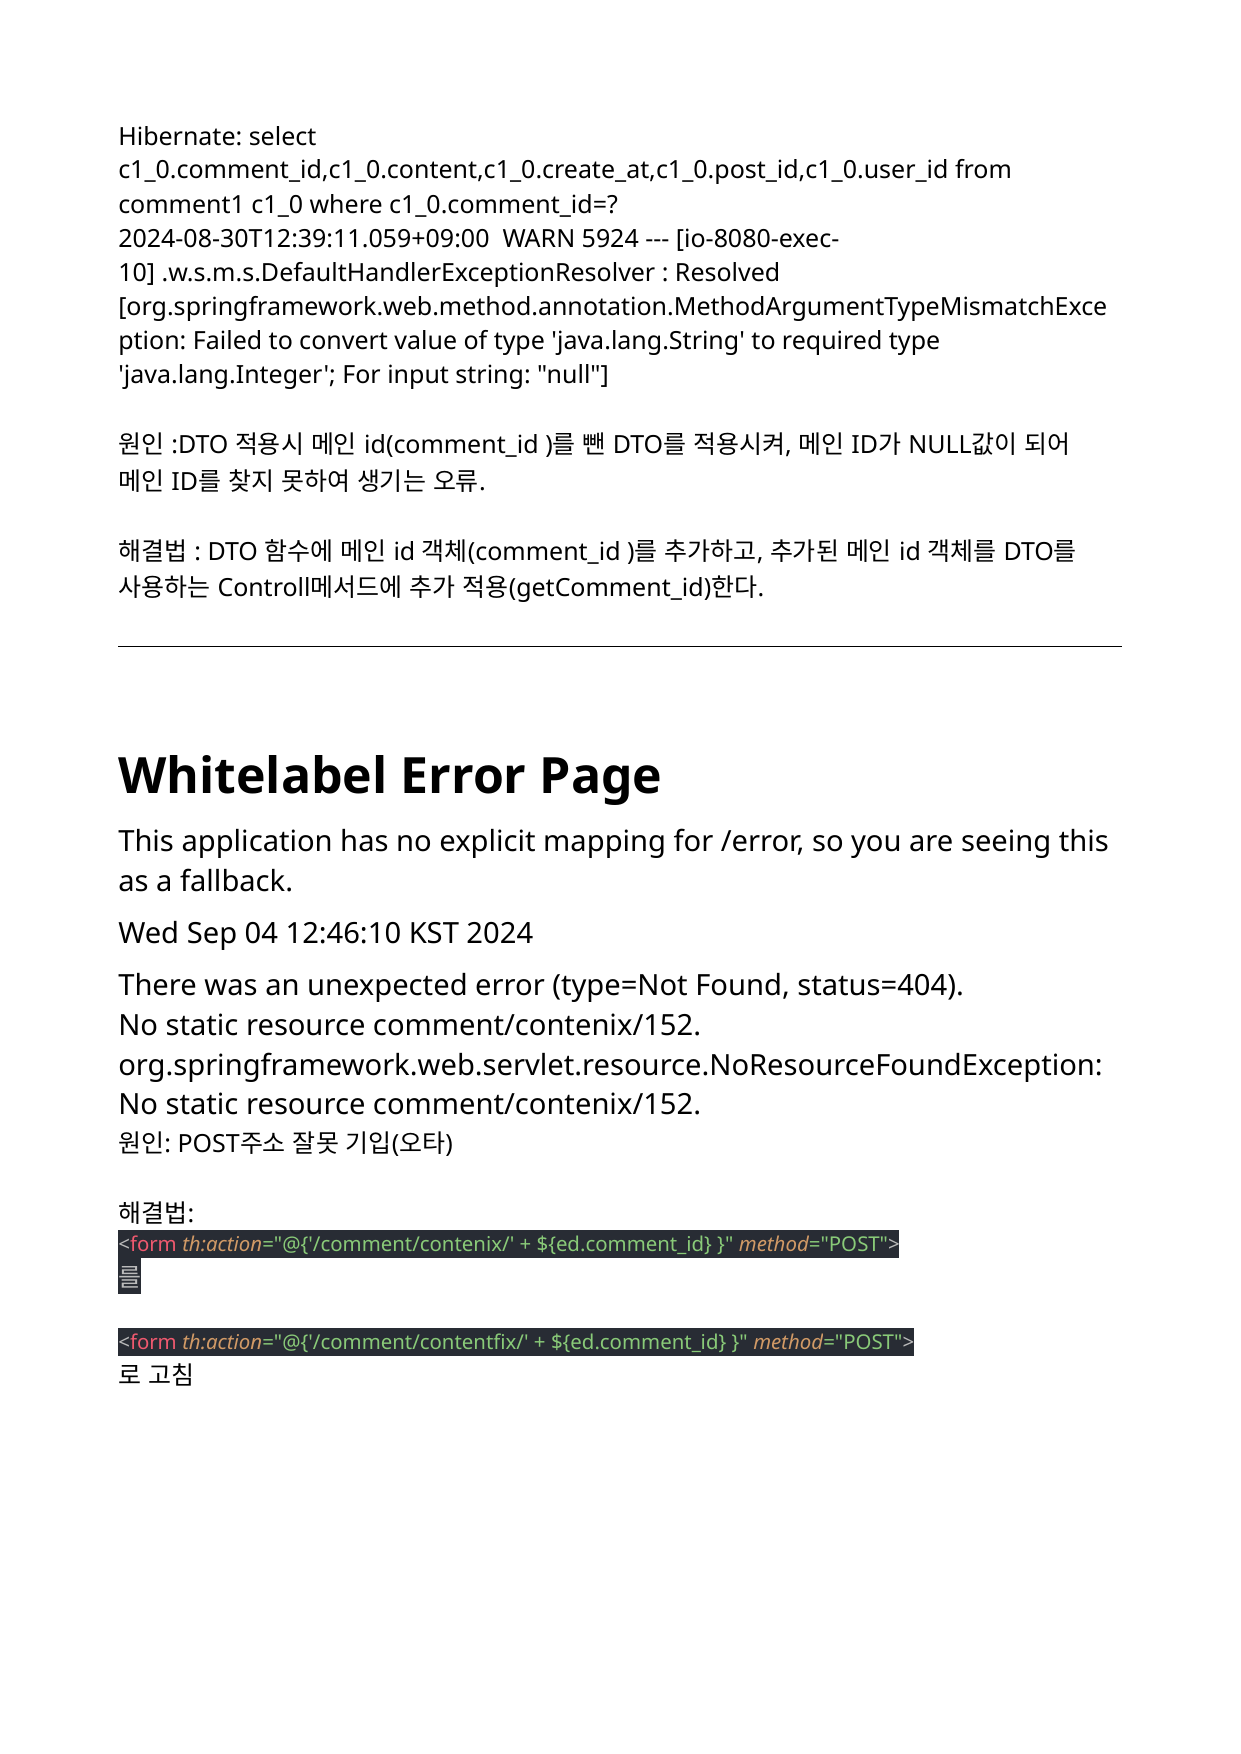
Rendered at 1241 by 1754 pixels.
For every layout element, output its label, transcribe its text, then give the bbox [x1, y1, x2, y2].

text 로 고침 [118, 1356, 1122, 1392]
text 원인: POST주소 잘못 기입(오타) [118, 1123, 1122, 1159]
text <form th:action="@{'/comment/contentfix/' + ${ed.comment_id} }" method="POST"> [118, 1328, 1122, 1356]
text This application has no explicit mapping for /error, so you are seeing this as a fallback. [118, 820, 1122, 900]
text Wed Sep 04 12:46:10 KST 2024 [118, 912, 1122, 952]
text org.springframework.web.servlet.resource.NoResourceFoundException: No static resource comment/contenix/152. [118, 1044, 1122, 1123]
text There was an unexpected error (type=Not Found, status=404). [118, 964, 1122, 1004]
text No static resource comment/contenix/152. [118, 1004, 1122, 1044]
text 해결법: [118, 1193, 1122, 1230]
text 2024-08-30T12:39:11.059+09:00 WARN 5924 --- [io-8080-exec-10] .w.s.m.s.DefaultHandlerExceptionResolver : Resolved [org.springframework.web.method.annotation.MethodArgumentTypeMismatchException: Failed to convert value of type 'java.lang.String' to required type 'java.lang.Integer'; For input string: "null"] [118, 220, 1122, 391]
text <form th:action="@{'/comment/contenix/' + ${ed.comment_id} }" method="POST"> [118, 1230, 1122, 1258]
text 를 [118, 1258, 1122, 1294]
text 원인 :DTO 적용시 메인 id(comment_id )를 뺀 DTO를 적용시켜, 메인 ID가 NULL값이 되어 메인 ID를 찾지 못하여 생기는 오류. [118, 425, 1122, 497]
text 해결법 : DTO 함수에 메인 id 객체(comment_id )를 추가하고, 추가된 메인 id 객체를 DTO를 사용하는 Controll메서드에 추가 적용(getComment_id)한다. [118, 531, 1122, 604]
text Hibernate: select c1_0.comment_id,c1_0.content,c1_0.create_at,c1_0.post_id,c1_0.user_id from comment1 c1_0 where c1_0.comment_id=? [118, 118, 1122, 220]
subtitle Whitelabel Error Page [118, 740, 1122, 808]
